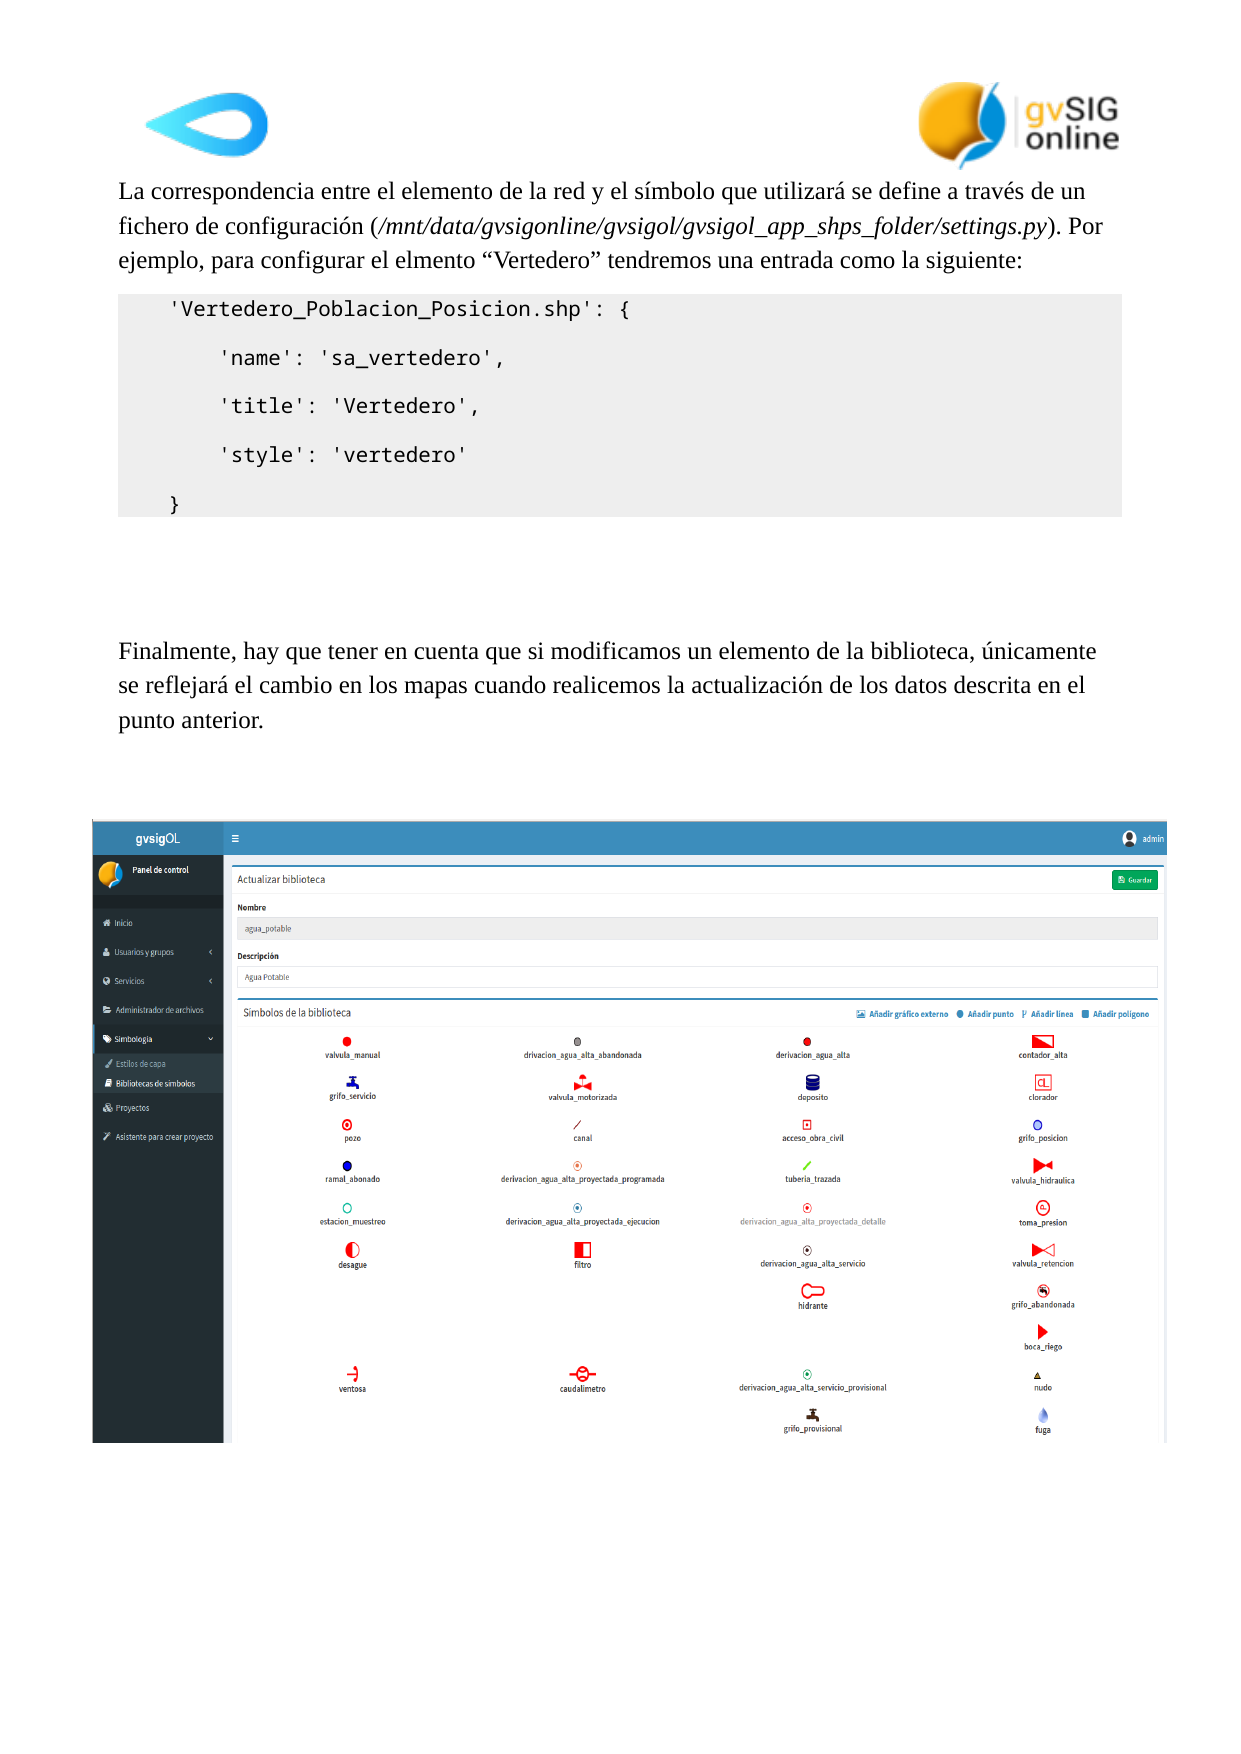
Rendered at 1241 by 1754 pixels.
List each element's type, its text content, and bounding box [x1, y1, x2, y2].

text 'name': 'sa_vertedero', [118, 343, 1122, 371]
picture [92, 819, 1167, 1443]
text 'title': 'Vertedero', [118, 392, 1122, 420]
text 'style': 'vertedero' [118, 440, 1122, 469]
text La correspondencia entre el elemento de la red y el símbolo que utilizará se define a través de un fichero de configuración (/mnt/data/gvsigonline/gvsigol/gvsigol_app_shps_folder/settings.py). Por ejemplo, para configurar el elmento “Vertedero” tendremos una entrada como la siguiente: [118, 176, 1122, 274]
text 'Vertedero_Poblacion_Posicion.shp': { [118, 294, 1122, 323]
picture [918, 82, 1119, 170]
picture [125, 82, 288, 174]
text Finalmente, hay que tener en cuenta que si modificamos un elemento de la biblioteca, únicamente se reflejará el cambio en los mapas cuando realicemos la actualización de los datos descrita en el punto anterior. [118, 636, 1122, 733]
text } [118, 489, 1122, 517]
